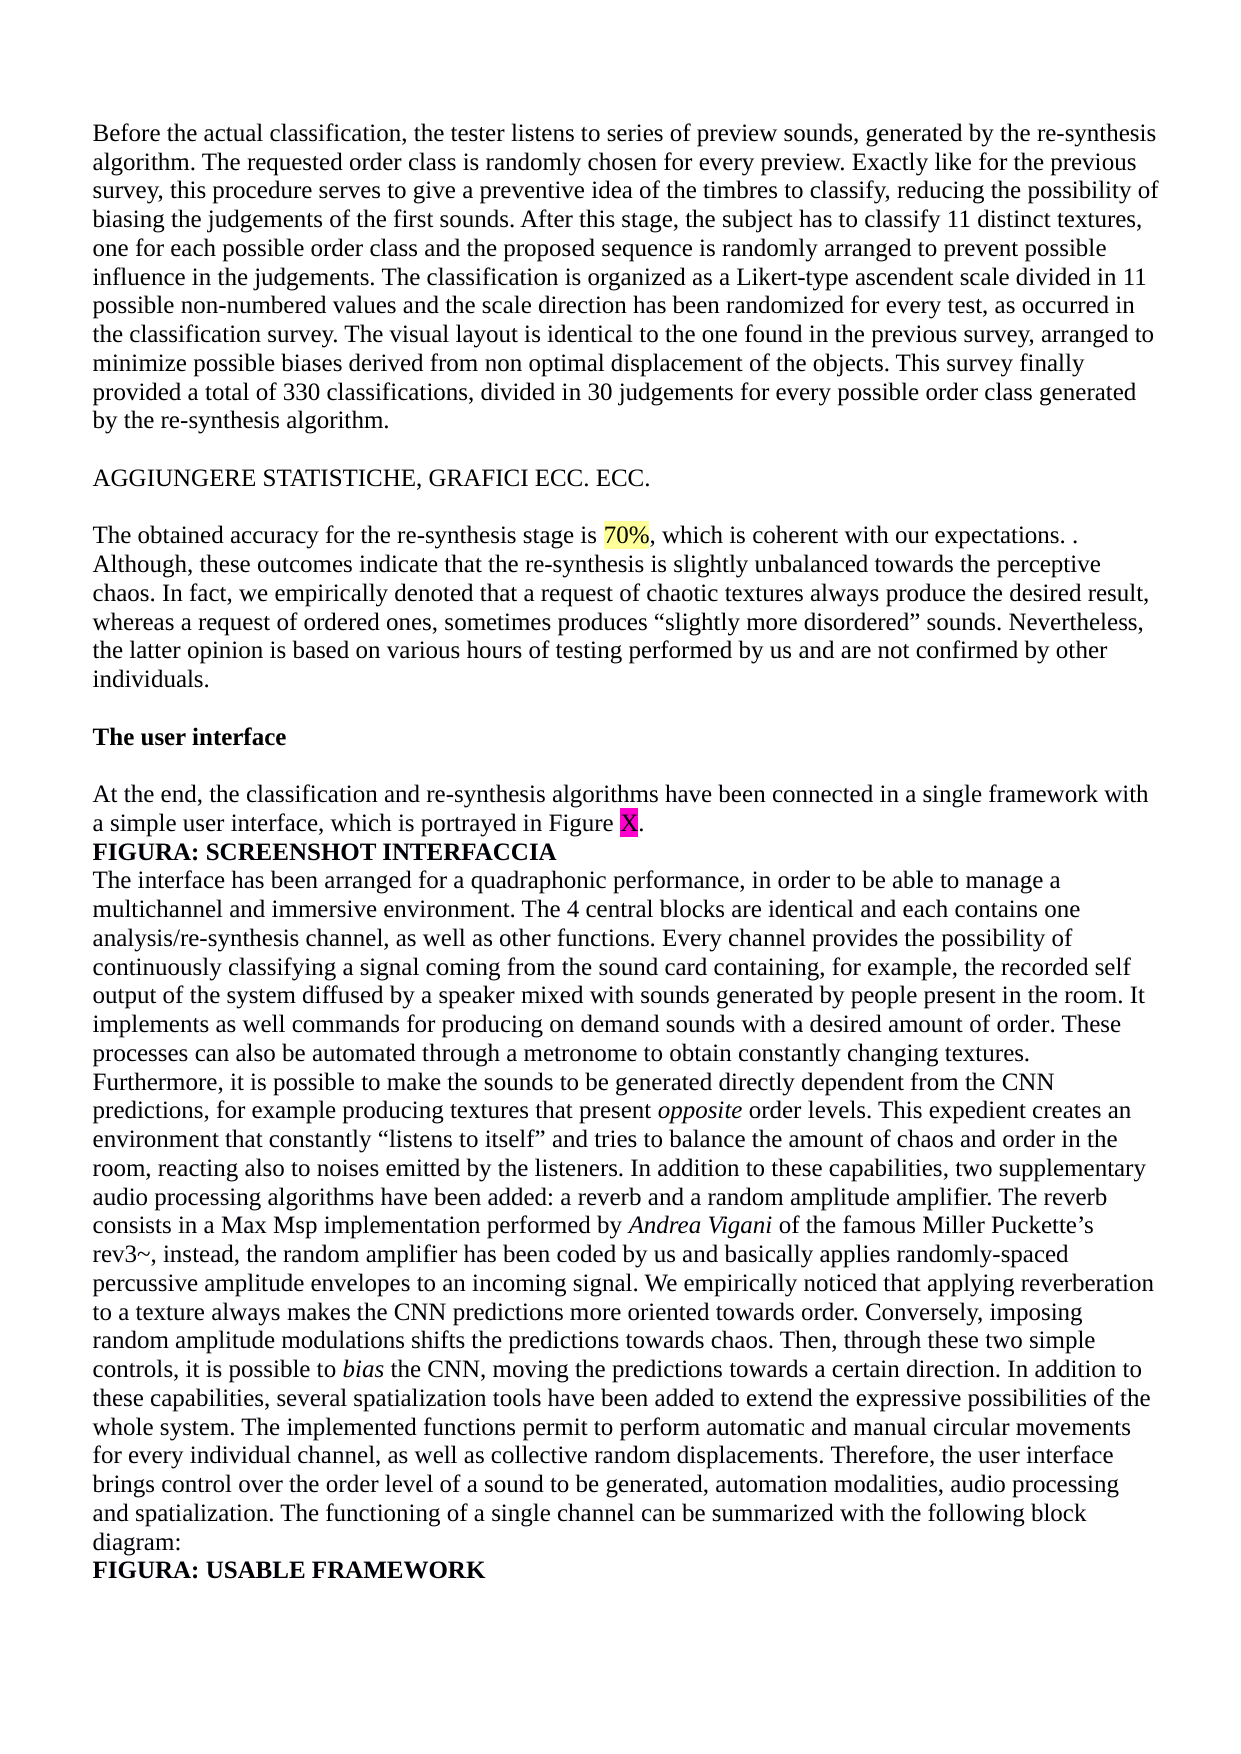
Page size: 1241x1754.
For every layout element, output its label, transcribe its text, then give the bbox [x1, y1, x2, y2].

text The user interface [92, 722, 1160, 751]
text FIGURA: SCREENSHOT INTERFACCIA [92, 837, 1160, 866]
text Before the actual classification, the tester listens to series of preview sounds, generated by the re-synthesis algorithm. The requested order class is randomly chosen for every preview. Exactly like for the previous survey, this procedure serves to give a preventive idea of the timbres to classify, reducing the possibility of biasing the judgements of the first sounds. After this stage, the subject has to classify 11 distinct textures, one for each possible order class and the proposed sequence is randomly arranged to prevent possible influence in the judgements. The classification is organized as a Likert-type ascendent scale divided in 11 possible non-numbered values and the scale direction has been randomized for every test, as occurred in the classification survey. The visual layout is identical to the one found in the previous survey, arranged to minimize possible biases derived from non optimal displacement of the objects. This survey finally provided a total of 330 classifications, divided in 30 judgements for every possible order class generated by the re-synthesis algorithm. [92, 118, 1160, 434]
text AGGIUNGERE STATISTICHE, GRAFICI ECC. ECC. [92, 463, 1160, 492]
text The interface has been arranged for a quadraphonic performance, in order to be able to manage a multichannel and immersive environment. The 4 central blocks are identical and each contains one analysis/re-synthesis channel, as well as other functions. Every channel provides the possibility of continuously classifying a signal coming from the sound card containing, for example, the recorded self output of the system diffused by a speaker mixed with sounds generated by people present in the room. It implements as well commands for producing on demand sounds with a desired amount of order. These processes can also be automated through a metronome to obtain constantly changing textures. Furthermore, it is possible to make the sounds to be generated directly dependent from the CNN predictions, for example producing textures that present opposite order levels. This expedient creates an environment that constantly “listens to itself” and tries to balance the amount of chaos and order in the room, reacting also to noises emitted by the listeners. In addition to these capabilities, two supplementary audio processing algorithms have been added: a reverb and a random amplitude amplifier. The reverb consists in a Max Msp implementation performed by Andrea Vigani of the famous Miller Puckette’s rev3~, instead, the random amplifier has been coded by us and basically applies randomly-spaced percussive amplitude envelopes to an incoming signal. We empirically noticed that applying reverberation to a texture always makes the CNN predictions more oriented towards order. Conversely, imposing random amplitude modulations shifts the predictions towards chaos. Then, through these two simple controls, it is possible to bias the CNN, moving the predictions towards a certain direction. In addition to these capabilities, several spatialization tools have been added to extend the expressive possibilities of the whole system. The implemented functions permit to perform automatic and manual circular movements for every individual channel, as well as collective random displacements. Therefore, the user interface brings control over the order level of a sound to be generated, automation modalities, audio processing and spatialization. The functioning of a single channel can be summarized with the following block diagram: [92, 866, 1160, 1556]
text At the end, the classification and re-synthesis algorithms have been connected in a single framework with a simple user interface, which is portrayed in Figure X. [92, 779, 1160, 837]
text The obtained accuracy for the re-synthesis stage is 70%, which is coherent with our expectations. . Although, these outcomes indicate that the re-synthesis is slightly unbalanced towards the perceptive chaos. In fact, we empirically denoted that a request of chaotic textures always produce the desired result, whereas a request of ordered ones, sometimes produces “slightly more disordered” sounds. Nevertheless, the latter opinion is based on various hours of testing performed by us and are not confirmed by other individuals. [92, 521, 1160, 693]
text FIGURA: USABLE FRAMEWORK [92, 1556, 1160, 1584]
